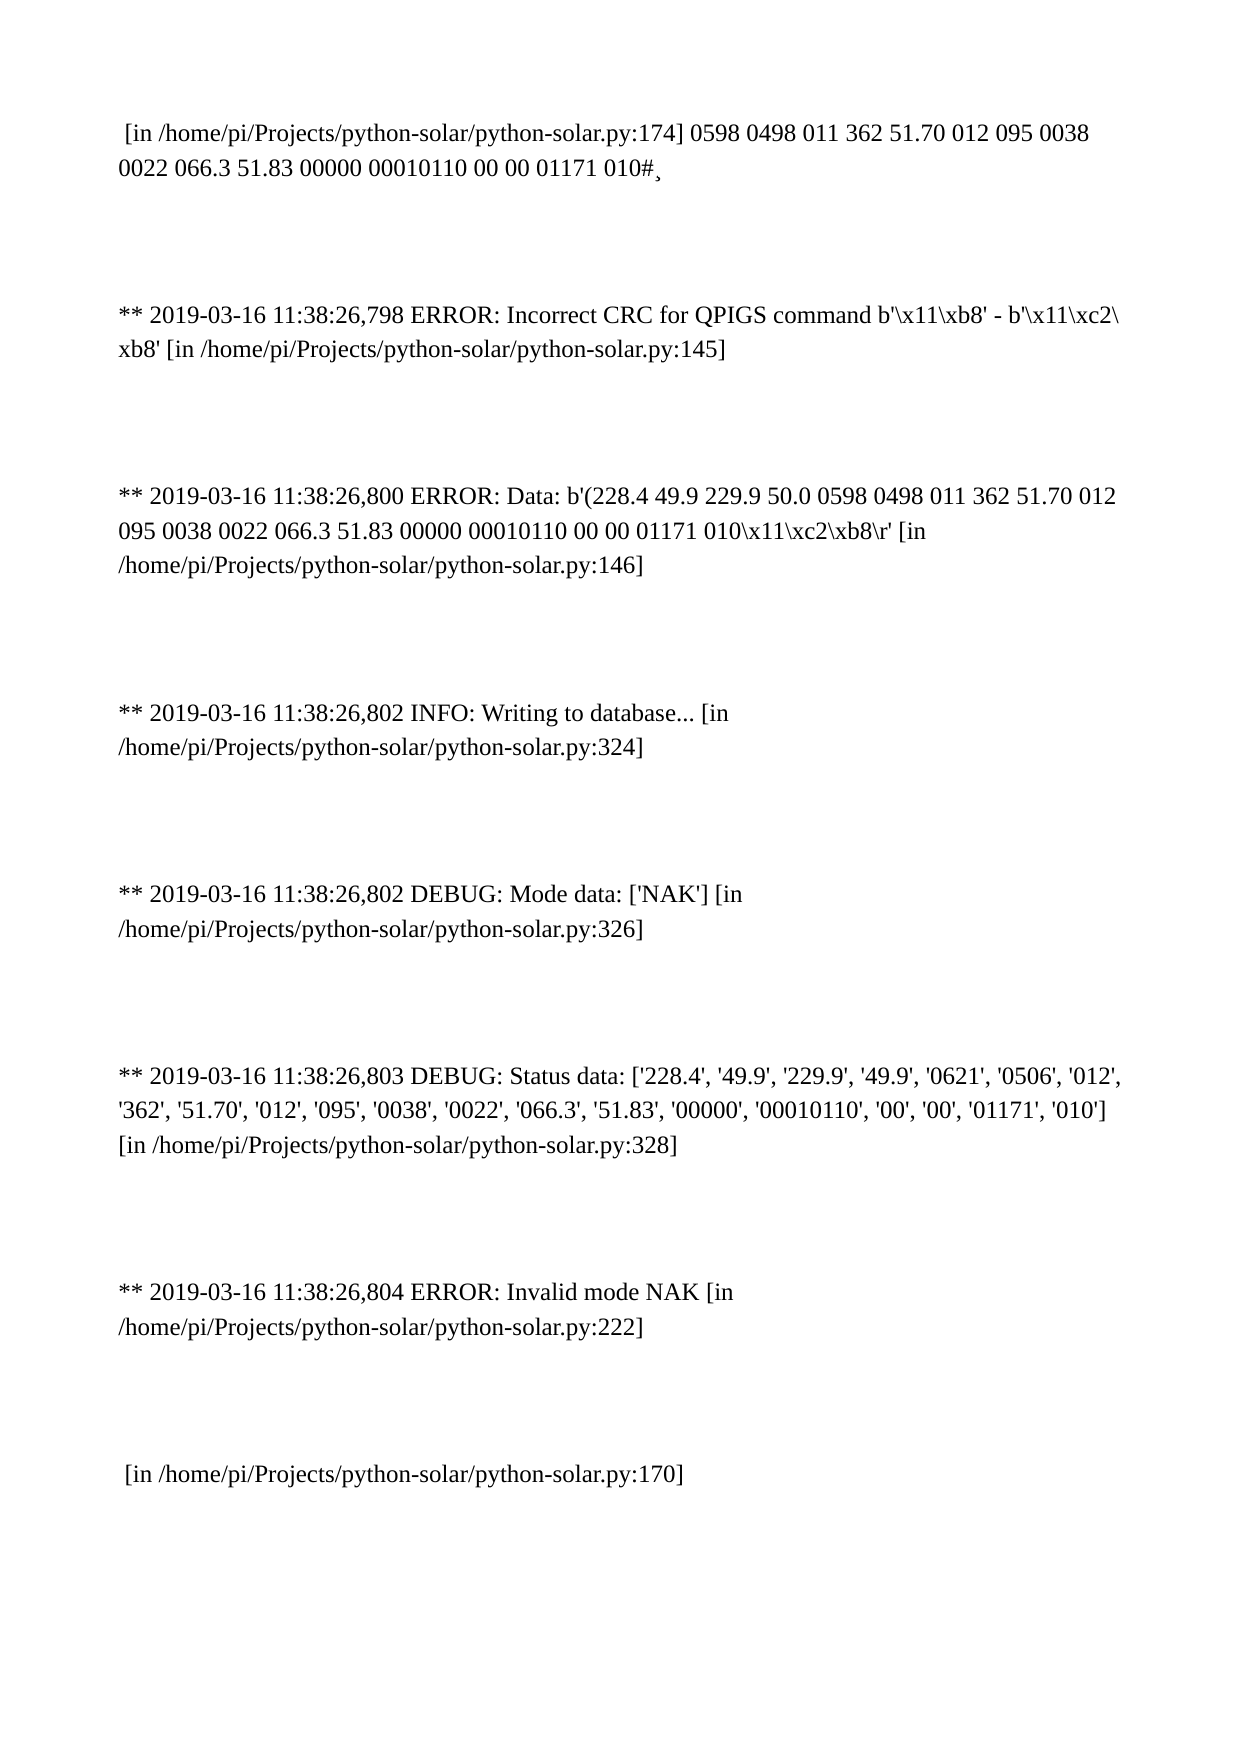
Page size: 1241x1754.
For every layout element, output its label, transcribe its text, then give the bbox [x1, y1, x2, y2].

text ** 2019-03-16 11:38:26,803 DEBUG: Status data: ['228.4', '49.9', '229.9', '49.9', '0621', '0506', '012', '362', '51.70', '012', '095', '0038', '0022', '066.3', '51.83', '00000', '00010110', '00', '00', '01171', '010'] [in /home/pi/Projects/python-solar/python-solar.py:328] [118, 1061, 1122, 1159]
text ** 2019-03-16 11:38:26,800 ERROR: Data: b'(228.4 49.9 229.9 50.0 0598 0498 011 362 51.70 012 095 0038 0022 066.3 51.83 00000 00010110 00 00 01171 010\x11\xc2\xb8\r' [in /home/pi/Projects/python-solar/python-solar.py:146] [118, 481, 1122, 579]
text ** 2019-03-16 11:38:26,798 ERROR: Incorrect CRC for QPIGS command b'\x11\xb8' - b'\x11\xc2\xb8' [in /home/pi/Projects/python-solar/python-solar.py:145] [118, 300, 1122, 363]
text ** 2019-03-16 11:38:26,804 ERROR: Invalid mode NAK [in /home/pi/Projects/python-solar/python-solar.py:222] [118, 1277, 1122, 1340]
text [in /home/pi/Projects/python-solar/python-solar.py:170] [118, 1459, 1122, 1487]
text ** 2019-03-16 11:38:26,802 INFO: Writing to database... [in /home/pi/Projects/python-solar/python-solar.py:324] [118, 698, 1122, 761]
text [in /home/pi/Projects/python-solar/python-solar.py:174] 0598 0498 011 362 51.70 012 095 0038 0022 066.3 51.83 00000 00010110 00 00 01171 010#¸ [118, 118, 1122, 181]
text ** 2019-03-16 11:38:26,802 DEBUG: Mode data: ['NAK'] [in /home/pi/Projects/python-solar/python-solar.py:326] [118, 879, 1122, 942]
